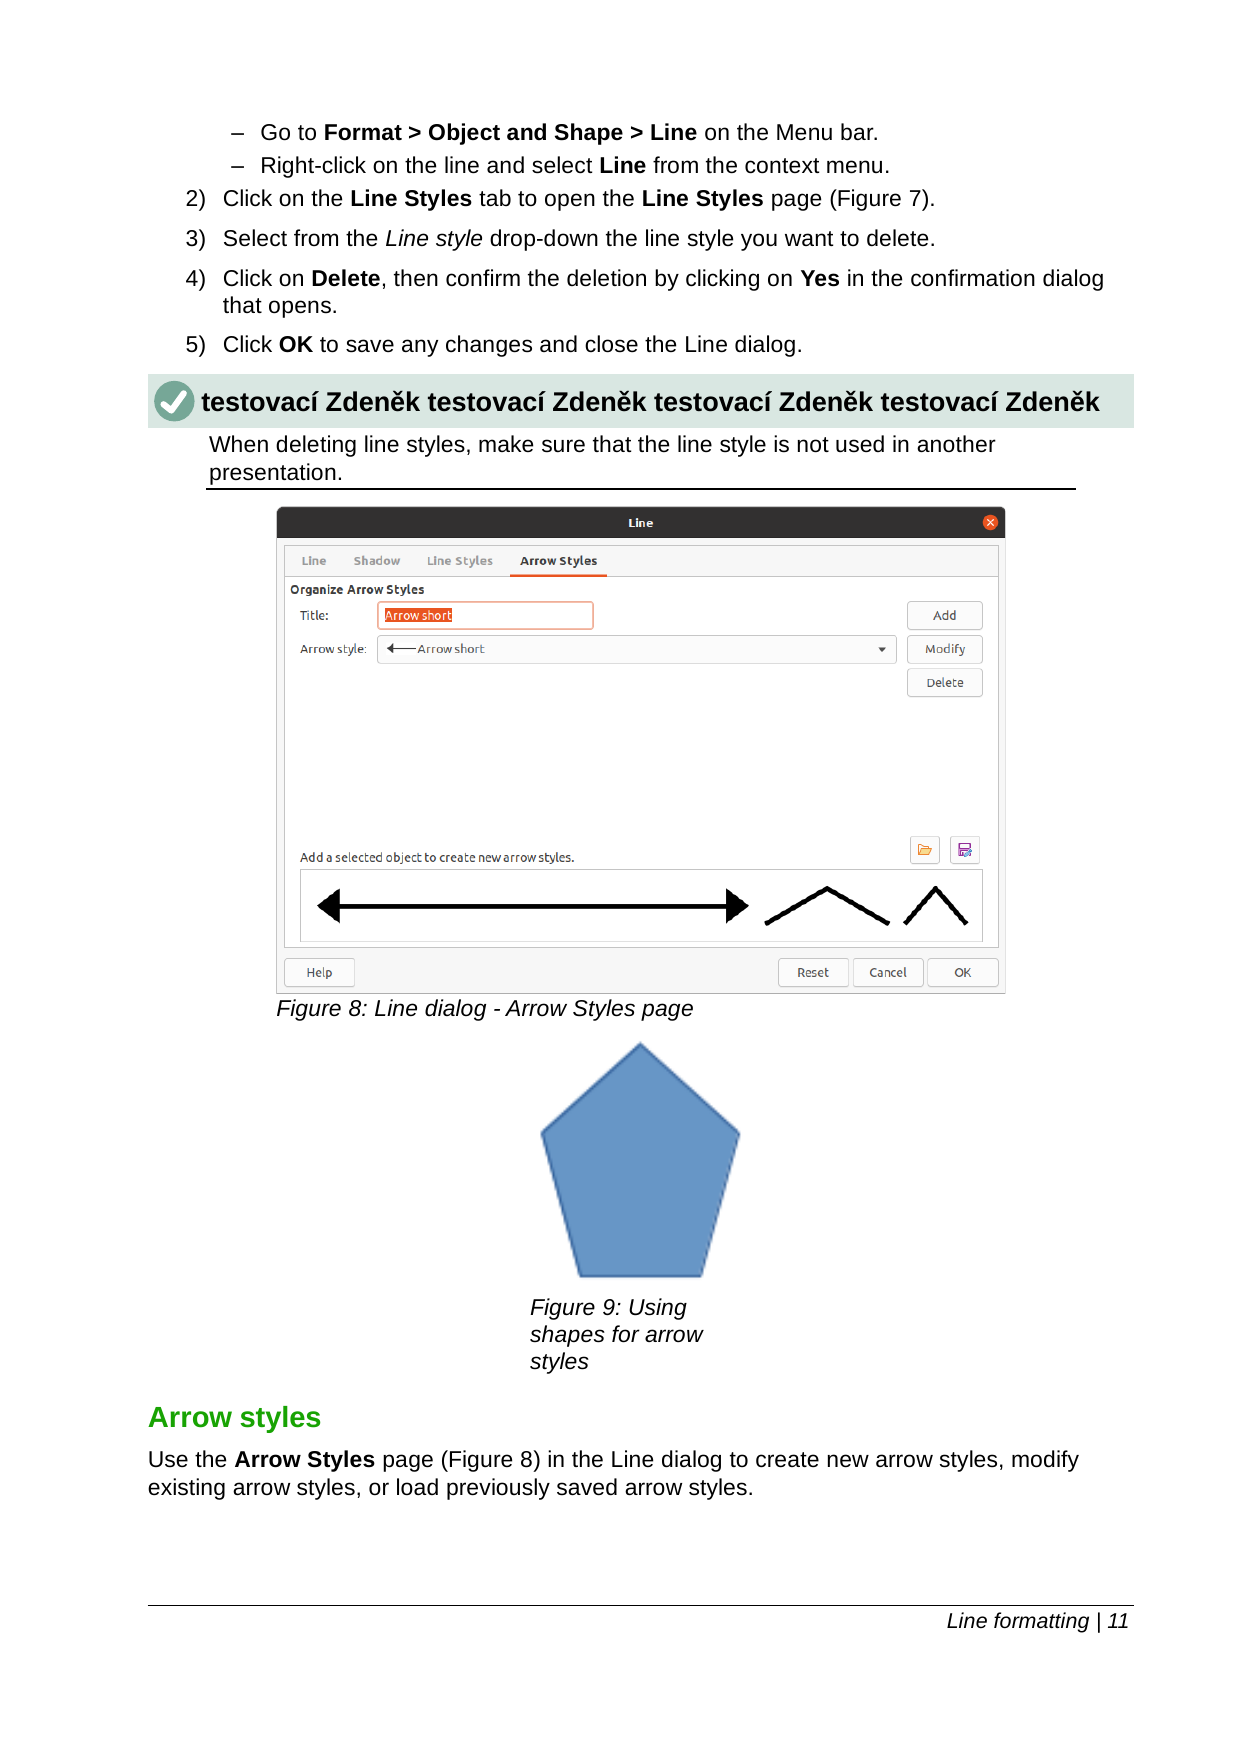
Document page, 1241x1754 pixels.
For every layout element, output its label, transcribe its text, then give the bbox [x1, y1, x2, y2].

picture [530, 1033, 752, 1294]
list Select from the Line style drop-down the line style you want to delete. [206, 224, 1134, 251]
subtitle Arrow styles [148, 1400, 1134, 1433]
list Click on Delete, then confirm the deletion by clicking on Yes in the confirmation dialog that opens. [206, 264, 1134, 318]
list Click OK to save any changes and close the Line dialog. [206, 331, 1134, 358]
text Use the Arrow Styles page (Figure 8) in the Line dialog to create new arrow styles, modify existing arrow styles, or load previously saved arrow styles. [148, 1446, 1134, 1500]
subtitle testovací Zdeněk testovací Zdeněk testovací Zdeněk testovací Zdeněk [148, 374, 1134, 428]
picture [276, 506, 1006, 994]
list Click on the Line Styles tab to open the Line Styles page (Figure 7). [206, 185, 1134, 212]
list Right-click on the line and select Line from the context menu. [231, 151, 1134, 178]
text Figure 8: Line dialog - Arrow Styles page [276, 994, 1005, 1021]
list Go to Format > Object and Shape > Line on the Menu bar. [231, 118, 1134, 145]
text Figure 9: Using shapes for arrow styles [530, 1294, 752, 1375]
text When deleting line styles, make sure that the line style is not used in another presentation. [206, 428, 1076, 488]
